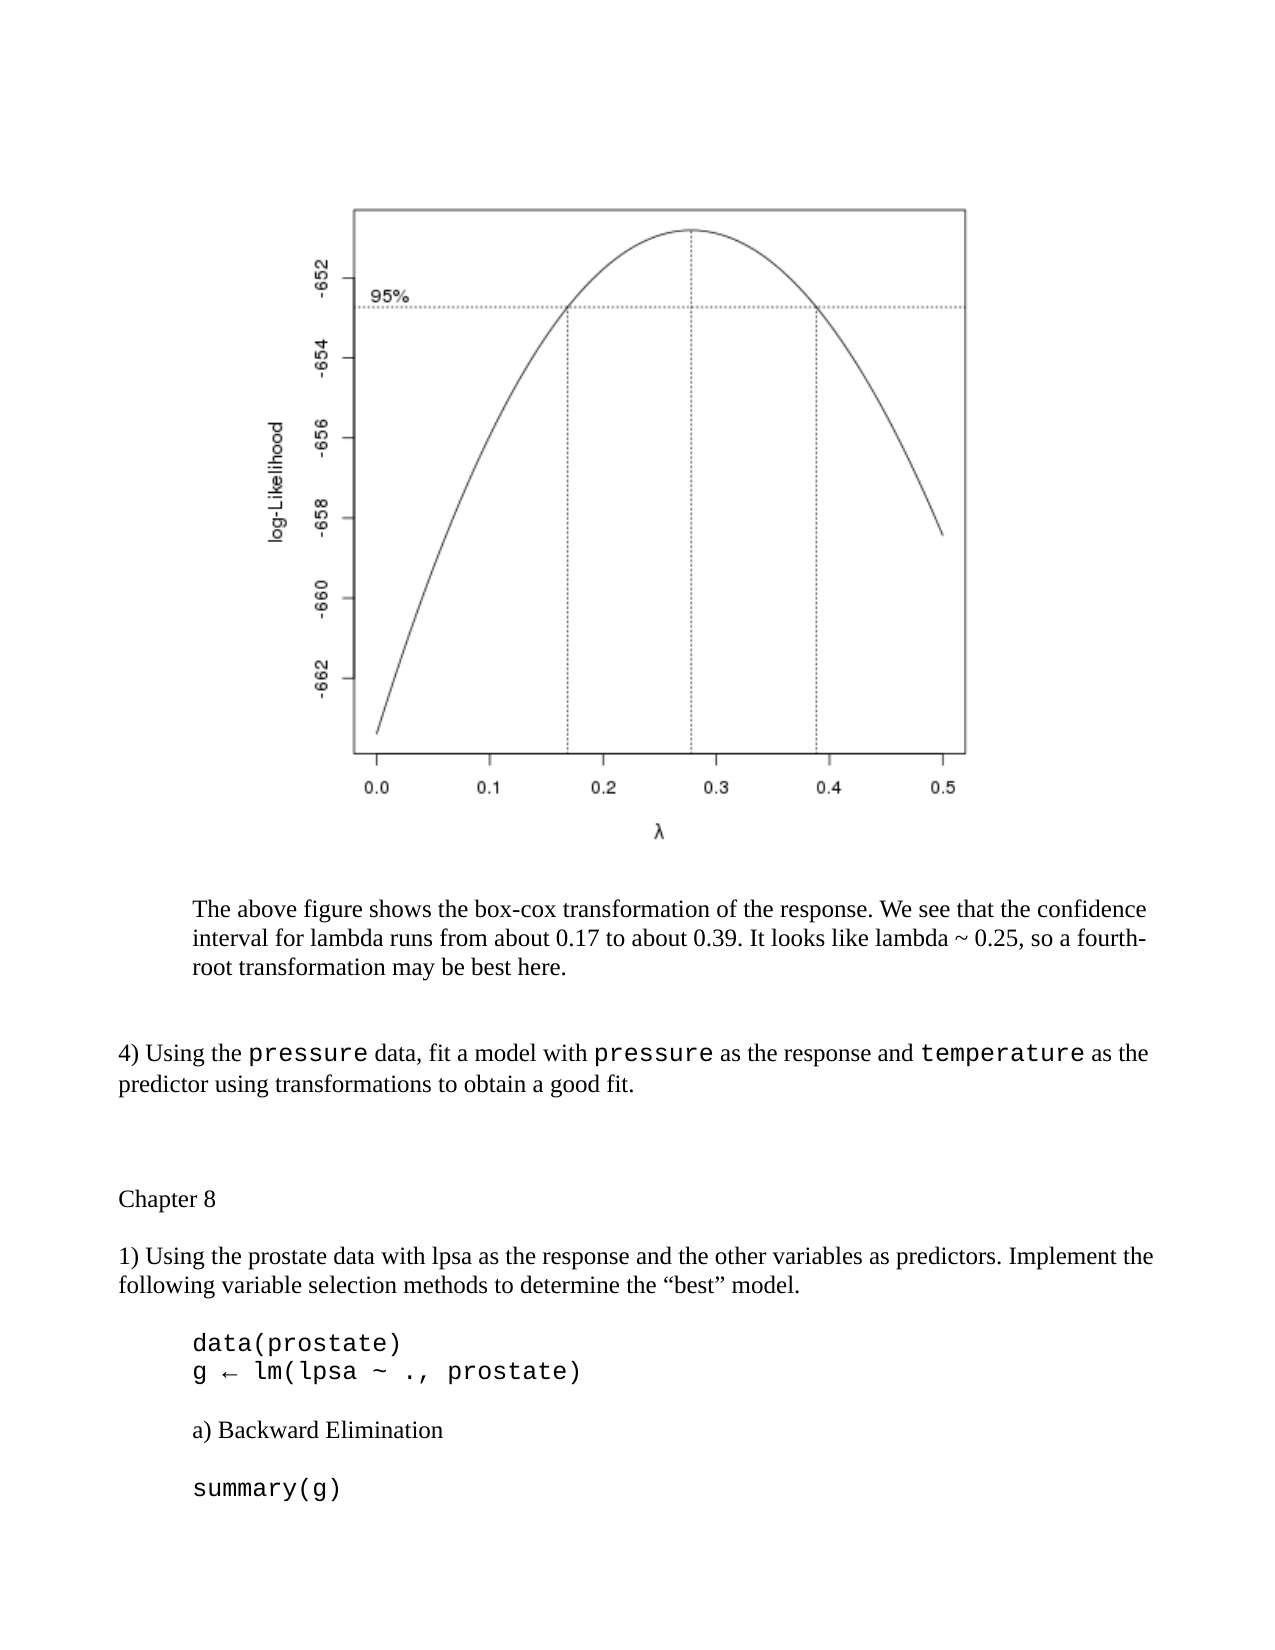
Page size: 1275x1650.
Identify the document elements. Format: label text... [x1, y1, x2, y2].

text summary(g) [118, 1473, 1157, 1504]
picture [262, 118, 1013, 869]
text The above figure shows the box-cox transformation of the response. We see that the confidence interval for lambda runs from about 0.17 to about 0.39. It looks like lambda ~ 0.25, so a fourth- root transformation may be best here. [118, 894, 1157, 981]
text 1) Using the prostate data with lpsa as the response and the other variables as predictors. Implement the following variable selection methods to determine the “best” model. [118, 1241, 1157, 1299]
text g ← lm(lpsa ~ ., prostate) [118, 1358, 1157, 1387]
text Chapter 8 [118, 1184, 1157, 1213]
text data(prostate) [118, 1328, 1157, 1358]
text a) Backward Elimination [118, 1416, 1157, 1444]
text 4) Using the pressure data, fit a model with pressure as the response and temperature as the predictor using transformations to obtain a good fit. [118, 1038, 1157, 1098]
